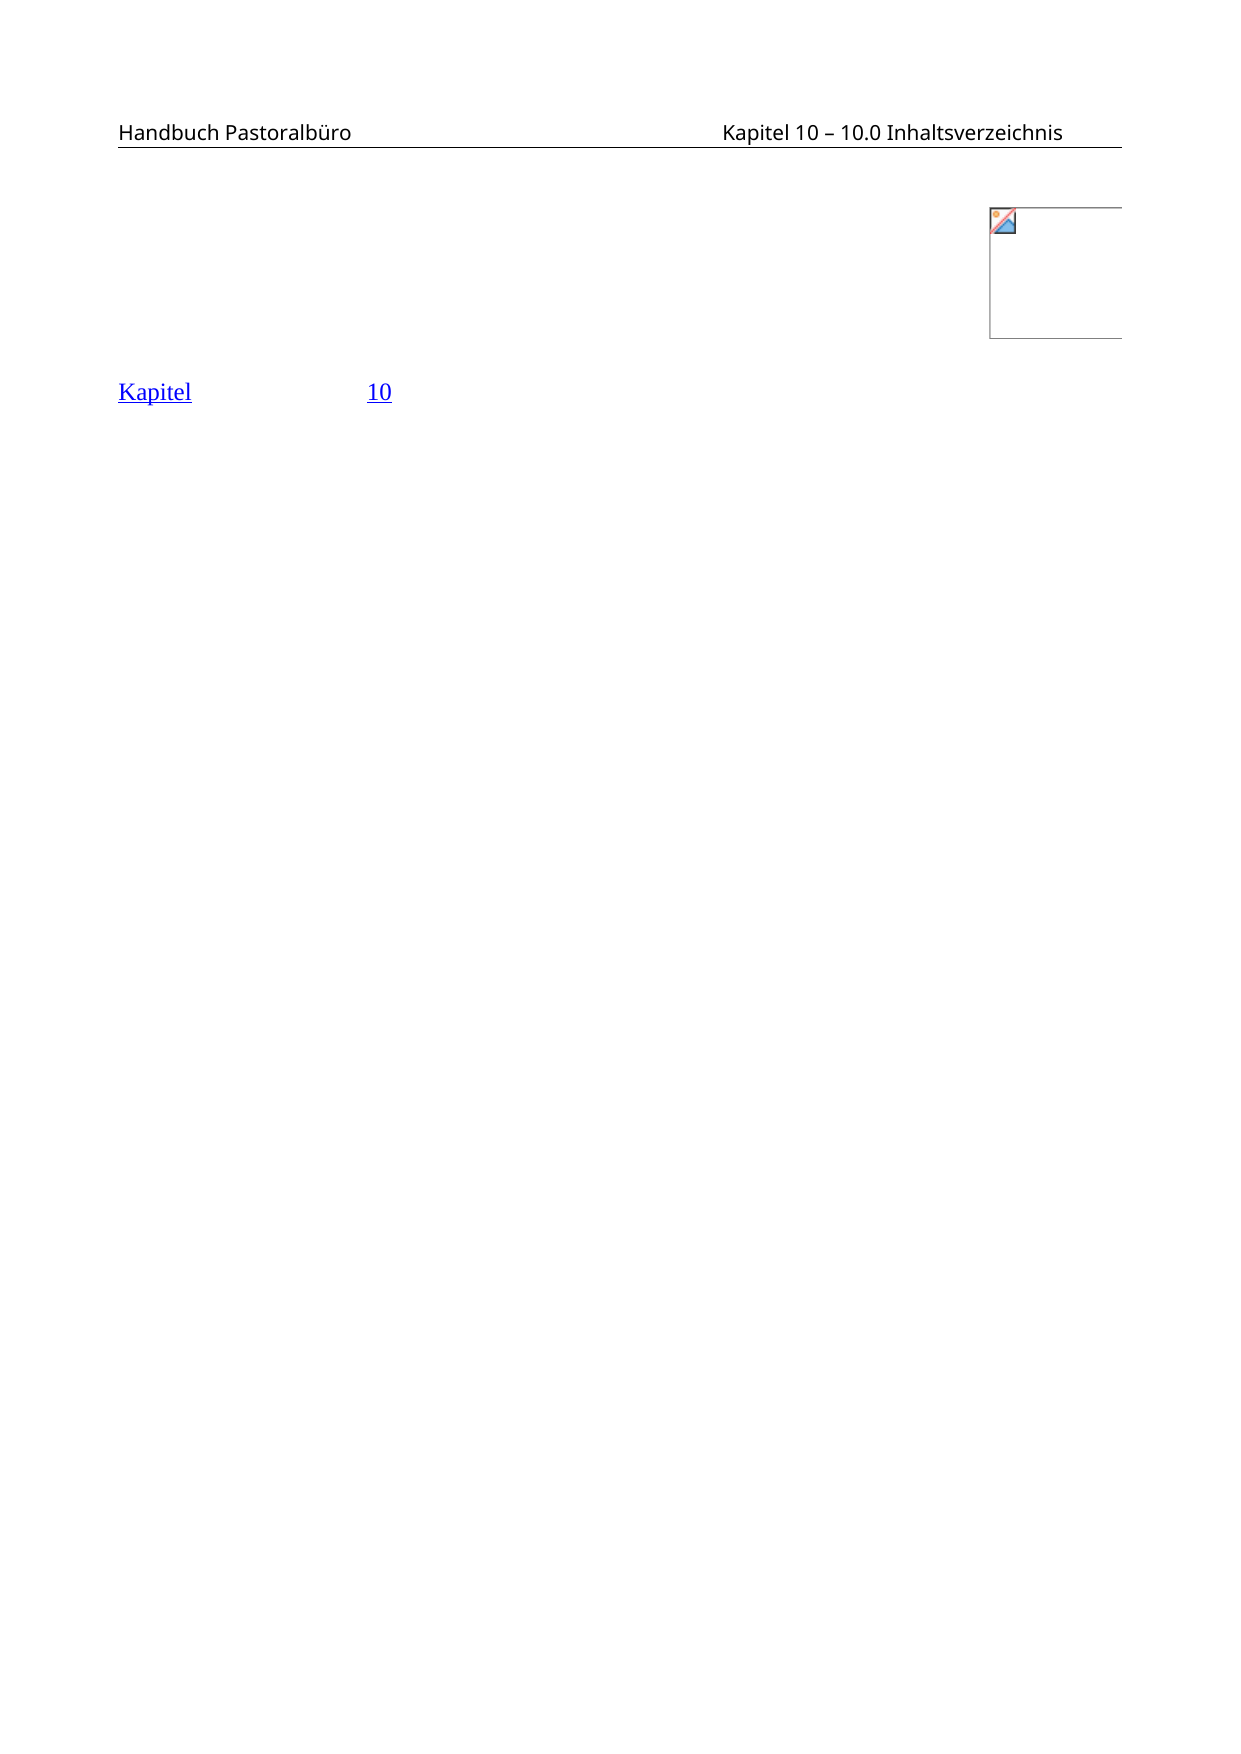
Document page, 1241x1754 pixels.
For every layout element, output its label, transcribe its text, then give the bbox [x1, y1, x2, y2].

text Kapitel 10 [118, 377, 1122, 406]
